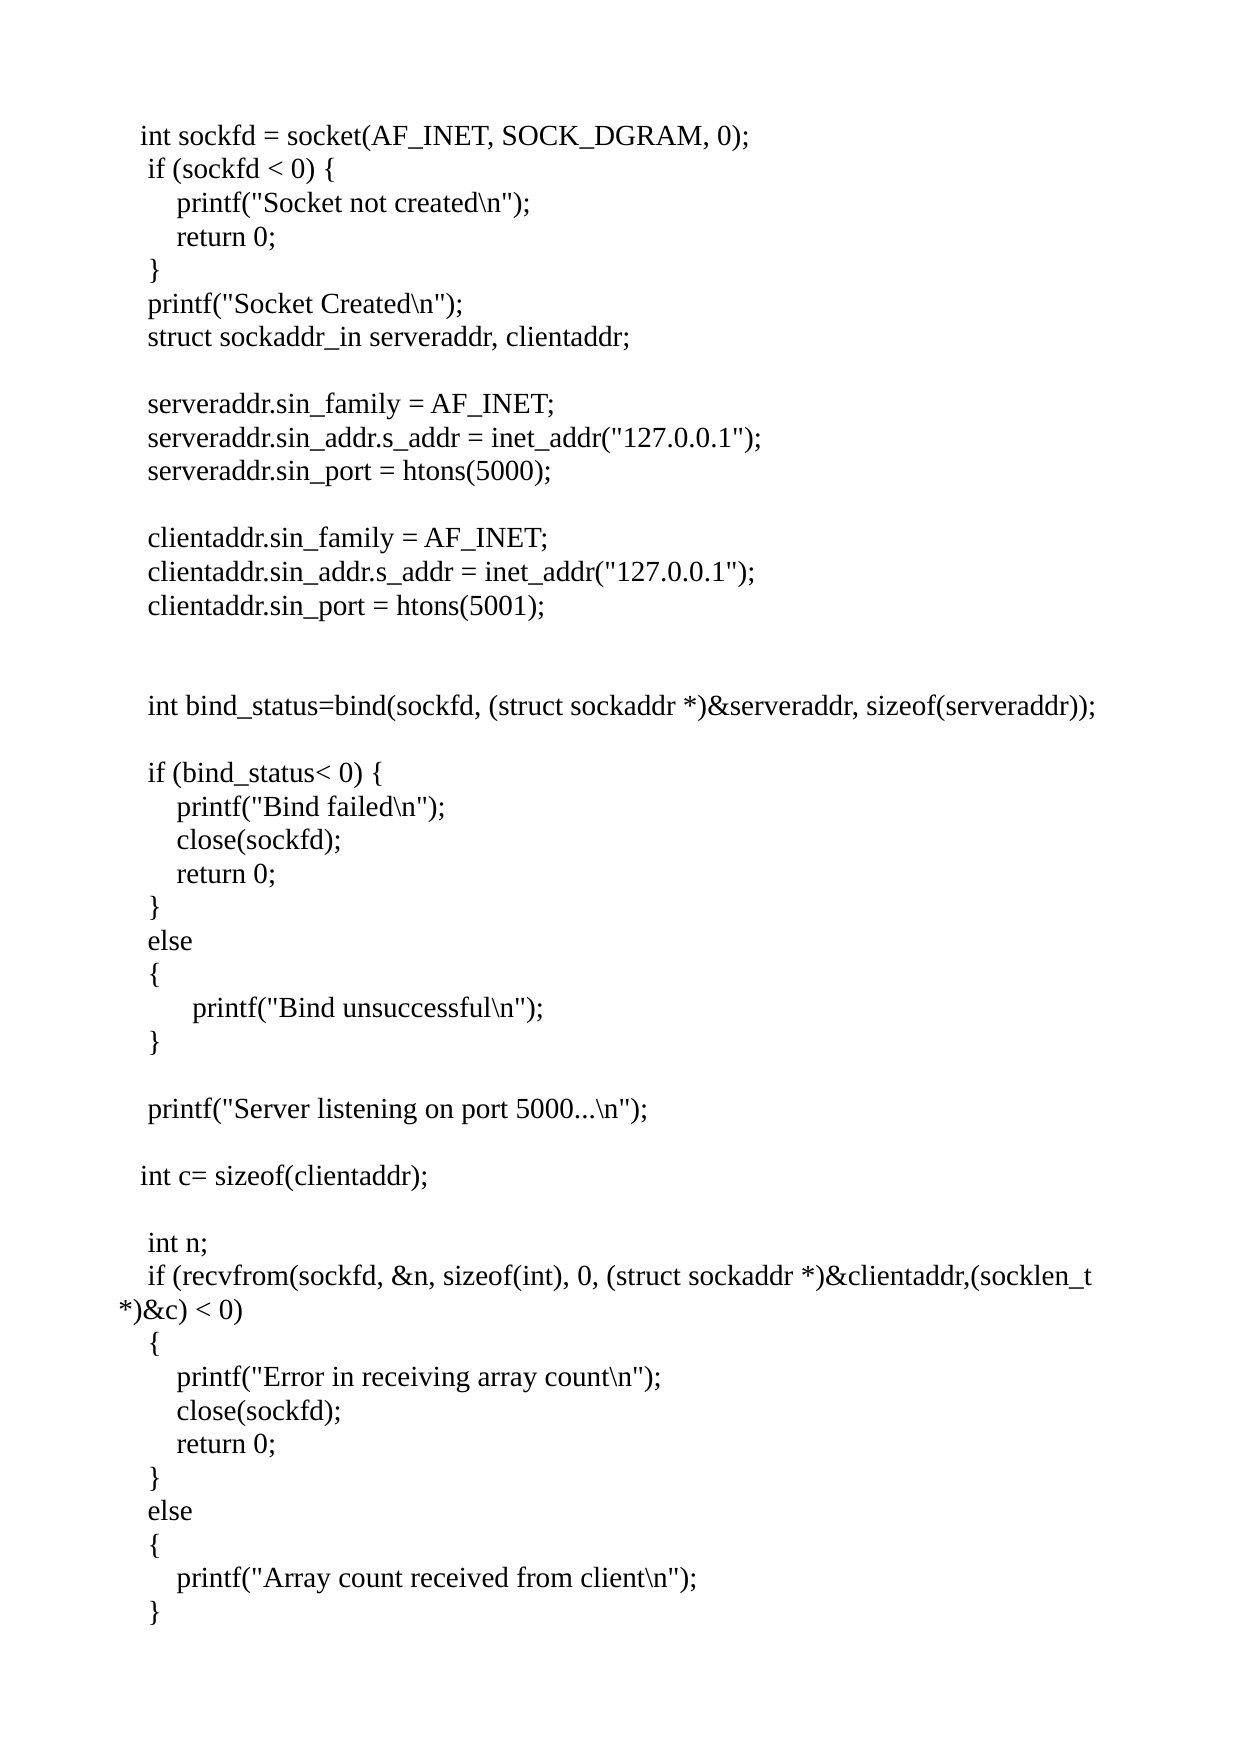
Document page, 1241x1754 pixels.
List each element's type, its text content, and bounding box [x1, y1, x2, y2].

text struct sockaddr_in serveraddr, clientaddr; [118, 319, 1122, 353]
text if (recvfrom(sockfd, &n, sizeof(int), 0, (struct sockaddr *)&clientaddr,(socklen_t *)&c) < 0) [118, 1258, 1122, 1326]
text { [118, 957, 1122, 990]
text printf("Array count received from client\n"); [118, 1560, 1122, 1594]
text } [118, 889, 1122, 923]
text printf("Bind failed\n"); [118, 789, 1122, 822]
text printf("Socket not created\n"); [118, 185, 1122, 219]
text } [118, 1594, 1122, 1627]
text printf("Error in receiving array count\n"); [118, 1359, 1122, 1393]
text int sockfd = socket(AF_INET, SOCK_DGRAM, 0); [118, 118, 1122, 152]
text printf("Socket Created\n"); [118, 286, 1122, 319]
text printf("Bind unsuccessful\n"); [118, 990, 1122, 1024]
text clientaddr.sin_port = htons(5001); [118, 588, 1122, 621]
text { [118, 1326, 1122, 1359]
text return 0; [118, 1426, 1122, 1460]
text serveraddr.sin_addr.s_addr = inet_addr("127.0.0.1"); [118, 420, 1122, 453]
text } [118, 252, 1122, 286]
text return 0; [118, 219, 1122, 252]
text clientaddr.sin_addr.s_addr = inet_addr("127.0.0.1"); [118, 554, 1122, 588]
text else [118, 923, 1122, 957]
text int n; [118, 1225, 1122, 1258]
text close(sockfd); [118, 822, 1122, 856]
text if (sockfd < 0) { [118, 152, 1122, 185]
text close(sockfd); [118, 1393, 1122, 1426]
text serveraddr.sin_port = htons(5000); [118, 453, 1122, 487]
text } [118, 1024, 1122, 1057]
text else [118, 1493, 1122, 1527]
text } [118, 1460, 1122, 1493]
text clientaddr.sin_family = AF_INET; [118, 521, 1122, 554]
text return 0; [118, 856, 1122, 889]
text printf("Server listening on port 5000...\n"); [118, 1091, 1122, 1124]
text serveraddr.sin_family = AF_INET; [118, 386, 1122, 420]
text { [118, 1527, 1122, 1560]
text int bind_status=bind(sockfd, (struct sockaddr *)&serveraddr, sizeof(serveraddr)); [118, 688, 1122, 722]
text int c= sizeof(clientaddr); [118, 1158, 1122, 1191]
text if (bind_status< 0) { [118, 755, 1122, 789]
